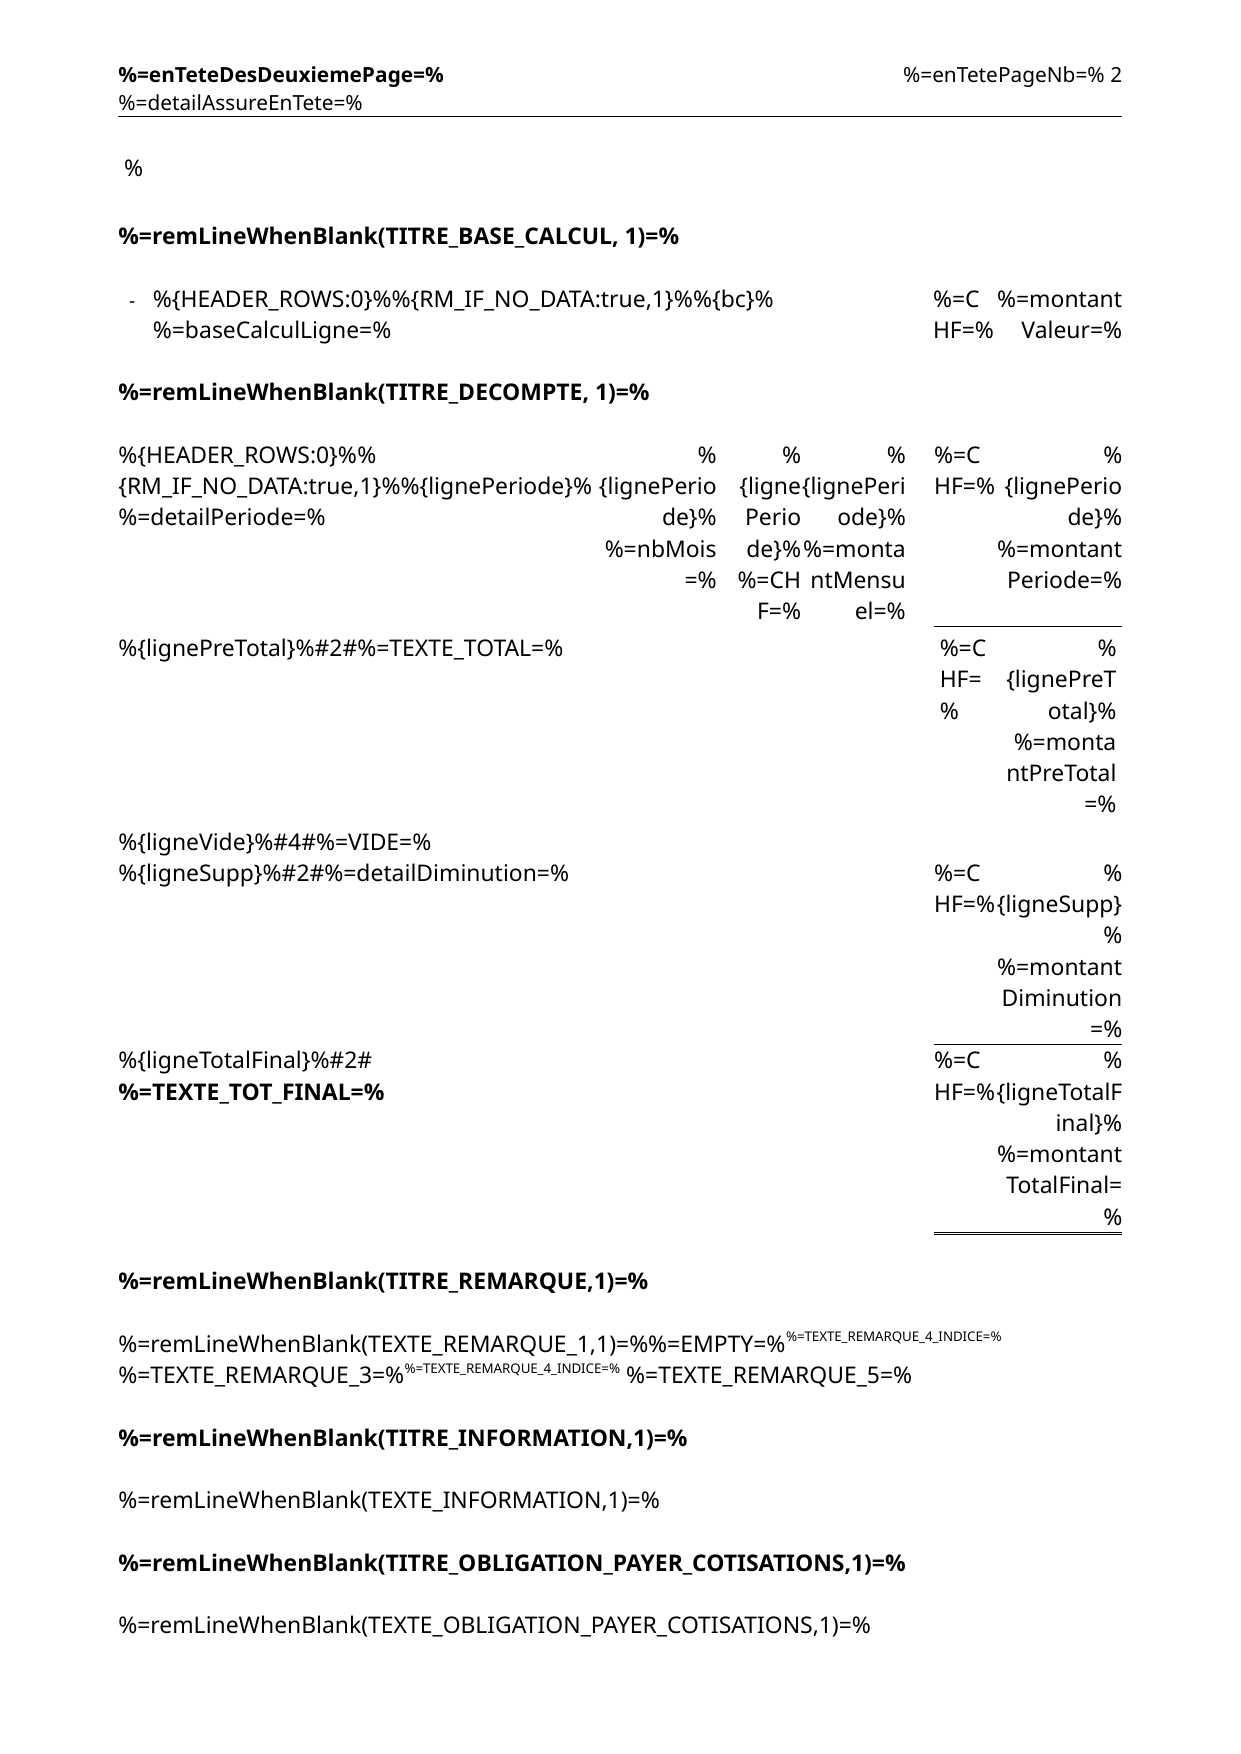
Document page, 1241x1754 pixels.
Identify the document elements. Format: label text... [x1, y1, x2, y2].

table_header %{lignePeriode}%%=montantMensuel=% [801, 439, 906, 626]
text %=remLineWhenBlank(isTitulaire)=% [118, 189, 1122, 220]
table_cell [906, 825, 934, 857]
table_cell [734, 825, 801, 857]
table_header [716, 439, 734, 626]
text %=remLineWhenBlank(TEXTE_OBLIGATION_PAYER_COTISATIONS,1)=% [118, 1609, 1122, 1640]
table_cell [595, 626, 716, 825]
table_header %{HEADER_ROWS:0}%%{RM_IF_NO_DATA:true,1}%%{lignePeriode}%%=detailPeriode=% [118, 439, 594, 626]
table_cell [595, 1044, 716, 1232]
text %=remLineWhenBlank(TITRE_BASE_CALCUL, 1)=% [118, 220, 1122, 251]
table_cell [716, 626, 734, 825]
table_header %{lignePeriode}%%=montantPeriode=% [995, 439, 1122, 626]
table_cell %{ligneSupp}%%=montantDiminution=% [995, 857, 1122, 1044]
table_cell [734, 857, 801, 1044]
table_cell %{ligneTotalFinal}%%=montantTotalFinal=% [995, 1045, 1122, 1232]
table_cell [716, 857, 734, 1044]
table_cell %{lignePreTotal}%#2#%=TEXTE_TOTAL=% [118, 626, 594, 825]
text %=remLineWhenBlank(TITRE_DECOMPTE, 1)=% [118, 376, 1122, 408]
text %=remLineWhenBlank(TITRE_OBLIGATION_PAYER_COTISATIONS,1)=% [118, 1547, 1122, 1578]
table_cell %{ligneTotalFinal}%#2#%=TEXTE_TOT_FINAL=% [118, 1044, 594, 1232]
text %=remLineWhenBlank(TITRE_INFORMATION,1)=% [118, 1422, 1122, 1453]
table_cell [801, 825, 906, 857]
table_cell %{lignePreTotal}%%=montantPreTotal=% [995, 627, 1122, 825]
table_header %=montantValeur=% [994, 283, 1122, 345]
table_cell [716, 825, 734, 857]
table_cell [716, 1044, 734, 1232]
table_cell [734, 626, 801, 825]
table_cell %{ligneVide}%#4#%=VIDE=% [118, 825, 594, 857]
table_header [248, 146, 674, 189]
table_cell %=CHF=% [934, 627, 995, 825]
table_header %{HEADER_ROWS:0}%%{RM_IF_NO_DATA:true,1}%%{bc}%%=baseCalculLigne=% [117, 283, 933, 345]
table_cell [734, 1044, 801, 1232]
table_header %=CHF=% [933, 283, 994, 345]
table_cell [995, 825, 1122, 857]
table_cell [801, 857, 906, 1044]
table_cell [595, 825, 716, 857]
table_cell %{ligneSupp}%#2#%=detailDiminution=% [118, 857, 594, 1044]
table_cell [906, 857, 934, 1044]
table_header %{lignePeriode}%%=nbMois=% [595, 439, 716, 626]
table_cell [801, 626, 906, 825]
table_cell [595, 857, 716, 1044]
table_cell [801, 1044, 906, 1232]
table_cell [906, 1044, 934, 1232]
table_header [906, 439, 934, 626]
text %=remLineWhenBlank(TEXTE_INFORMATION,1)=% [118, 1484, 1122, 1515]
text %=remLineWhenBlank(TITRE_REMARQUE,1)=% [118, 1265, 1122, 1297]
table_header [674, 146, 1122, 189]
table_header %{lignePeriode}%%=CHF=% [734, 439, 801, 626]
table_header % [118, 146, 247, 189]
table_header %=CHF=% [934, 439, 995, 626]
table_cell [934, 825, 995, 857]
table_cell %=CHF=% [934, 857, 995, 1044]
text %=remLineWhenBlank(TEXTE_REMARQUE_1,1)=%%=EMPTY=%%=TEXTE_REMARQUE_4_INDICE=% %=TEXTE_REMARQUE_3=%%=TEXTE_REMARQUE_4_INDICE=% %=TEXTE_REMARQUE_5=% [118, 1328, 1122, 1390]
table_cell [906, 626, 934, 825]
table_cell %=CHF=% [934, 1045, 995, 1232]
